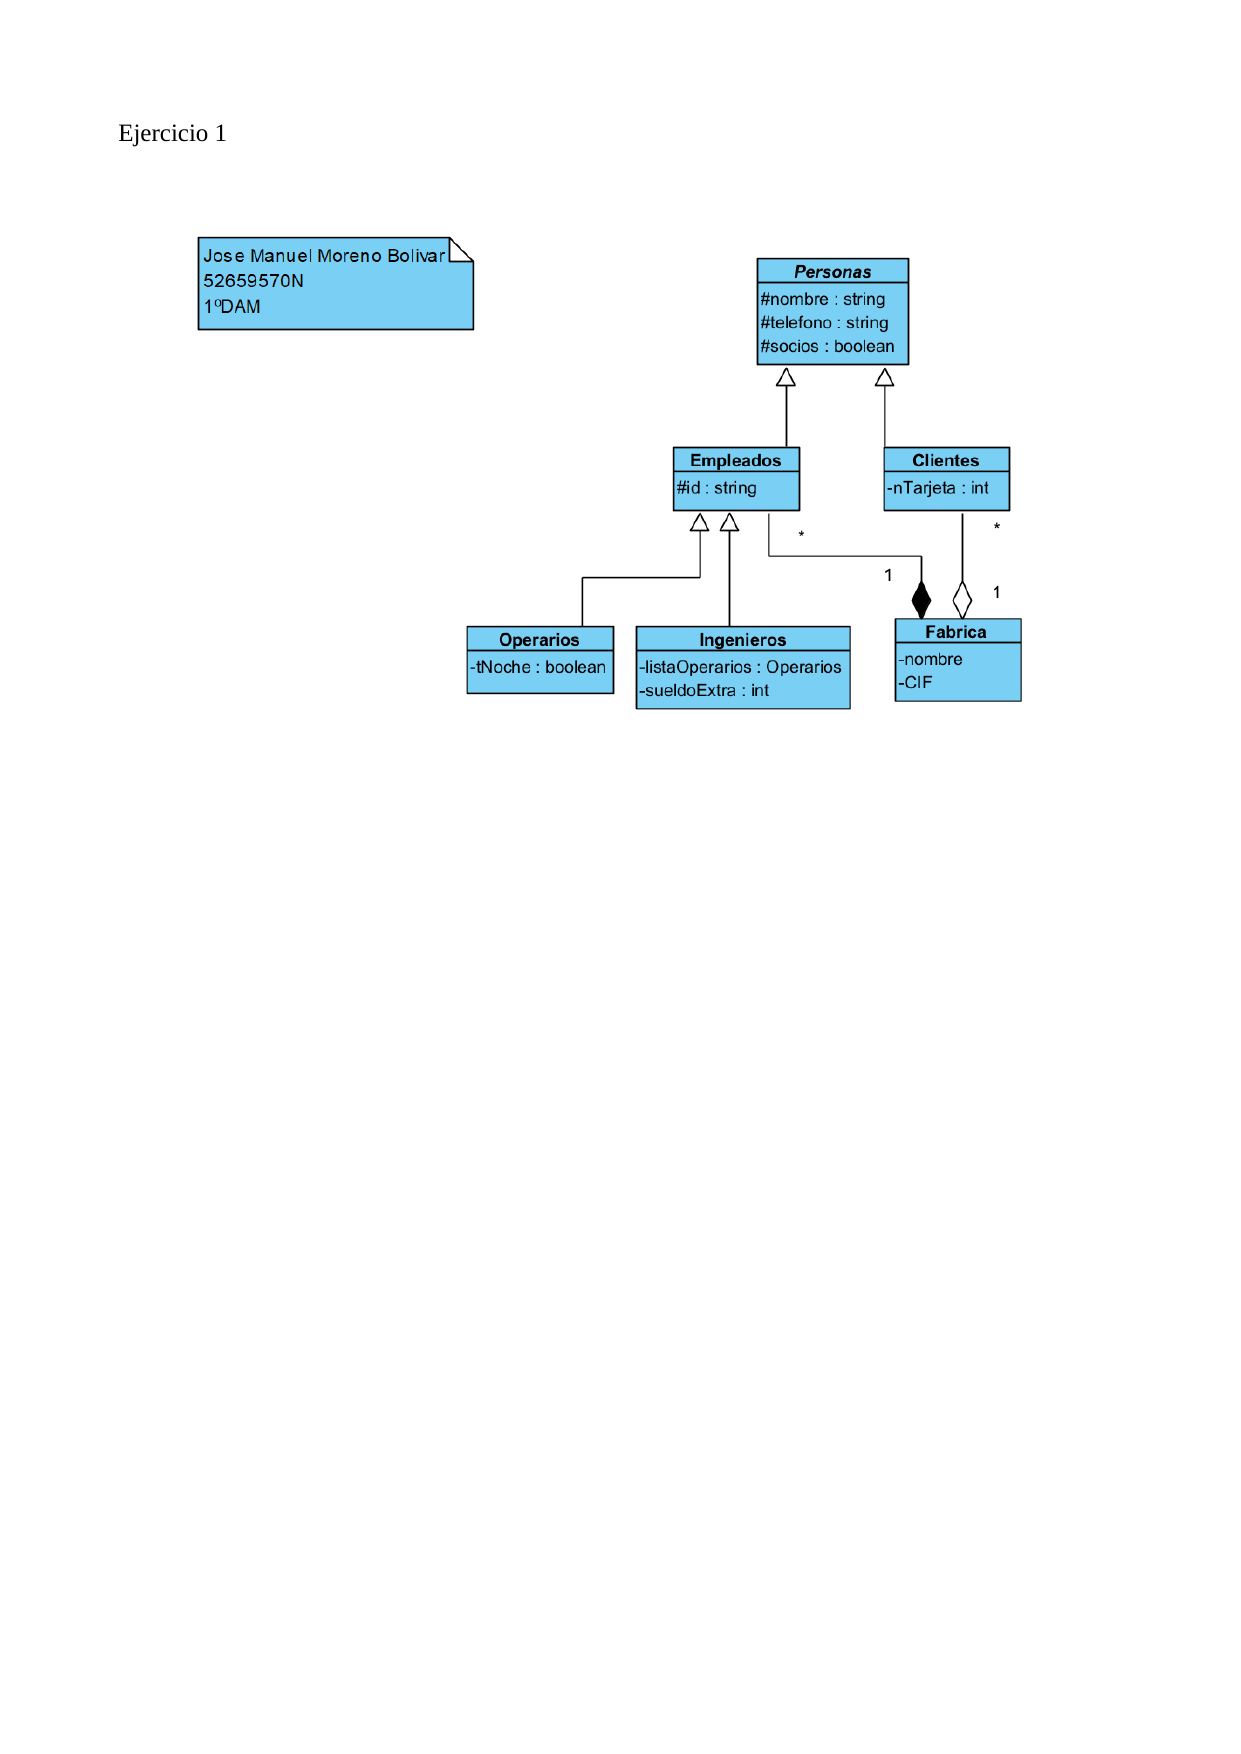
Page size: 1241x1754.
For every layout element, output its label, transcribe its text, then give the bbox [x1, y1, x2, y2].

picture [118, 175, 1123, 760]
text Ejercicio 1 [118, 118, 1122, 147]
